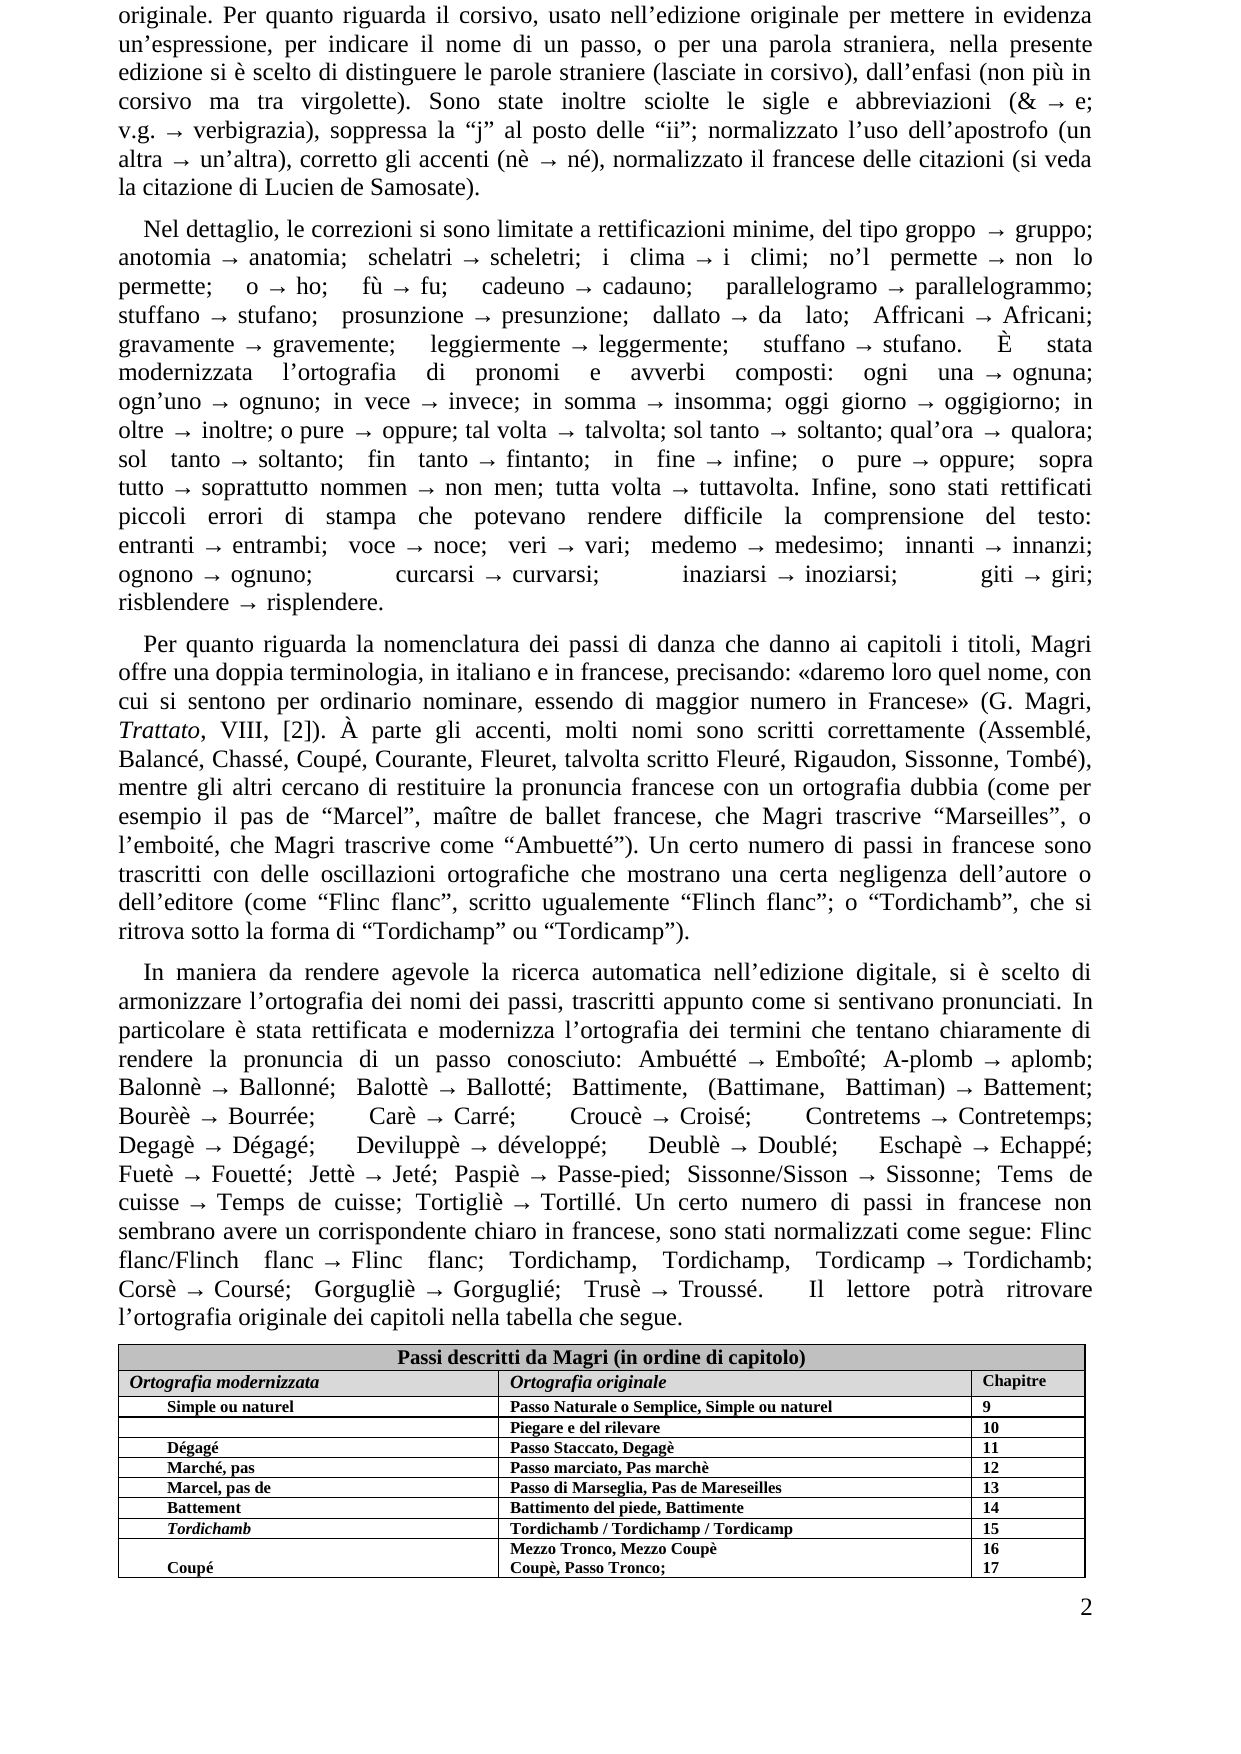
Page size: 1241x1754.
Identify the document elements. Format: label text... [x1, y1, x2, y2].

table_cell Ortografia originale [499, 1371, 971, 1396]
table_cell Passo di Marseglia, Pas de Mareseilles [499, 1478, 971, 1497]
table_cell 9 [972, 1397, 1084, 1416]
table_header Passi descritti da Magri (in ordine di capitolo) [119, 1345, 1084, 1370]
table_cell Mezzo Tronco, Mezzo Coupè Coupè, Passo Tronco; [499, 1539, 971, 1577]
text Nel dettaglio, le correzioni si sono limitate a rettificazioni minime, del tipo groppo → gruppo; anotomia → anatomia; schelatri → scheletri; i clima → i climi; no’l permette → non lo permette; o → ho; fù → fu; cadeuno → cadauno; parallelogramo → parallelogrammo; stuffano → stufano; prosunzione → presunzione; dallato → da lato; Affricani → Africani; gravamente → gravemente; leggiermente → leggermente; stuffano → stufano. È stata modernizzata l’ortografia di pronomi e avverbi composti: ogni una → ognuna; ogn’uno → ognuno; in vece → invece; in somma → insomma; oggi giorno → oggigiorno; in oltre → inoltre; o pure → oppure; tal volta → talvolta; sol tanto → soltanto; qual’ora → qualora; sol tanto → soltanto; fin tanto → fintanto; in fine → infine; o pure → oppure; sopra tutto → soprattutto nommen → non men; tutta volta → tuttavolta. Infine, sono stati rettificati piccoli errori di stampa che potevano rendere difficile la comprensione del testo: entranti → entrambi; voce → noce; veri → vari; medemo → medesimo; innanti → innanzi; ognono → ognuno; curcarsi → curvarsi; inaziarsi → inoziarsi; giti → giri; risblendere → risplendere. [118, 214, 1093, 616]
table_cell 13 [972, 1478, 1084, 1497]
table_cell Ortografia modernizzata [119, 1371, 498, 1396]
text In maniera da rendere agevole la ricerca automatica nell’edizione digitale, si è scelto di armonizzare l’ortografia dei nomi dei passi, trascritti appunto come si sentivano pronunciati. In particolare è stata rettificata e modernizza l’ortografia dei termini che tentano chiaramente di rendere la pronuncia di un passo conosciuto: Ambuétté → Emboîté; A-plomb → aplomb; Balonnè → Ballonné; Balottè → Ballotté; Battimente, (Battimane, Battiman) → Battement; Bourèè → Bourrée; Carè → Carré; Croucè → Croisé; Contretems → Contretemps; Degagè → Dégagé; Deviluppè → développé; Deublè → Doublé; Eschapè → Echappé; Fuetè → Fouetté; Jettè → Jeté; Paspiè → Passe-pied; Sissonne/Sisson → Sissonne; Tems de cuisse → Temps de cuisse; Tortigliè → Tortillé. Un certo numero di passi in francese non sembrano avere un corrispondente chiaro in francese, sono stati normalizzati come segue: Flinc flanc/Flinch flanc → Flinc flanc; Tordichamp, Tordichamp, Tordicamp → Tordichamb; Corsè → Coursé; Gorgugliè → Gorguglié; Trusè → Troussé. Il lettore potrà ritrovare l’ortografia originale dei capitoli nella tabella che segue. [118, 957, 1093, 1331]
text originale. Per quanto riguarda il corsivo, usato nell’edizione originale per mettere in evidenza un’espressione, per indicare il nome di un passo, o per una parola straniera, nella presente edizione si è scelto di distinguere le parole straniere (lasciate in corsivo), dall’enfasi (non più in corsivo ma tra virgolette). Sono state inoltre sciolte le sigle e abbreviazioni (& → e; v.g. → verbigrazia), soppressa la “j” al posto delle “ii”; normalizzato l’uso dell’apostrofo (un altra → un’altra), corretto gli accenti (nè → né), normalizzato il francese delle citazioni (si veda la citazione di Lucien de Samosate). [118, 0, 1093, 201]
table_cell Passo marciato, Pas marchè [499, 1458, 971, 1477]
table_cell Dégagé [119, 1438, 498, 1457]
text Per quanto riguarda la nomenclatura dei passi di danza che danno ai capitoli i titoli, Magri offre una doppia terminologia, in italiano e in francese, precisando: «daremo loro quel nome, con cui si sentono per ordinario nominare, essendo di maggior numero in Francese» (G. Magri, Trattato, VIII, [2]). À parte gli accenti, molti nomi sono scritti correttamente (Assemblé, Balancé, Chassé, Coupé, Courante, Fleuret, talvolta scritto Fleuré, Rigaudon, Sissonne, Tombé), mentre gli altri cercano di restituire la pronuncia francese con un ortografia dubbia (come per esempio il pas de “Marcel”, maître de ballet francese, che Magri trascrive “Marseilles”, o l’emboité, che Magri trascrive come “Ambuetté”). Un certo numero di passi in francese sono trascritti con delle oscillazioni ortografiche che mostrano una certa negligenza dell’autore o dell’editore (come “Flinc flanc”, scritto ugualemente “Flinch flanc”; o “Tordichamb”, che si ritrova sotto la forma di “Tordichamp” ou “Tordicamp”). [118, 629, 1093, 945]
table_cell Marché, pas [119, 1458, 498, 1477]
table_cell Chapitre [972, 1371, 1084, 1396]
table_cell 15 [972, 1519, 1084, 1538]
table_cell 10 [972, 1418, 1084, 1437]
table_cell Coupé [119, 1539, 498, 1577]
table_cell Passo Staccato, Degagè [499, 1438, 971, 1457]
table_cell Marcel, pas de [119, 1478, 498, 1497]
table_cell 16 17 [972, 1539, 1084, 1577]
table_cell Piegare e del rilevare [499, 1418, 971, 1437]
table_cell Tordichamb [119, 1519, 498, 1538]
table_cell 11 [972, 1438, 1084, 1457]
table_cell Passo Naturale o Semplice, Simple ou naturel [499, 1397, 971, 1416]
table_cell Battement [119, 1498, 498, 1517]
table_cell 14 [972, 1498, 1084, 1517]
table_cell [119, 1418, 498, 1437]
table_cell Battimento del piede, Battimente [499, 1498, 971, 1517]
table_cell 12 [972, 1458, 1084, 1477]
table_cell Tordichamb / Tordichamp / Tordicamp [499, 1519, 971, 1538]
table_cell Simple ou naturel [119, 1397, 498, 1416]
